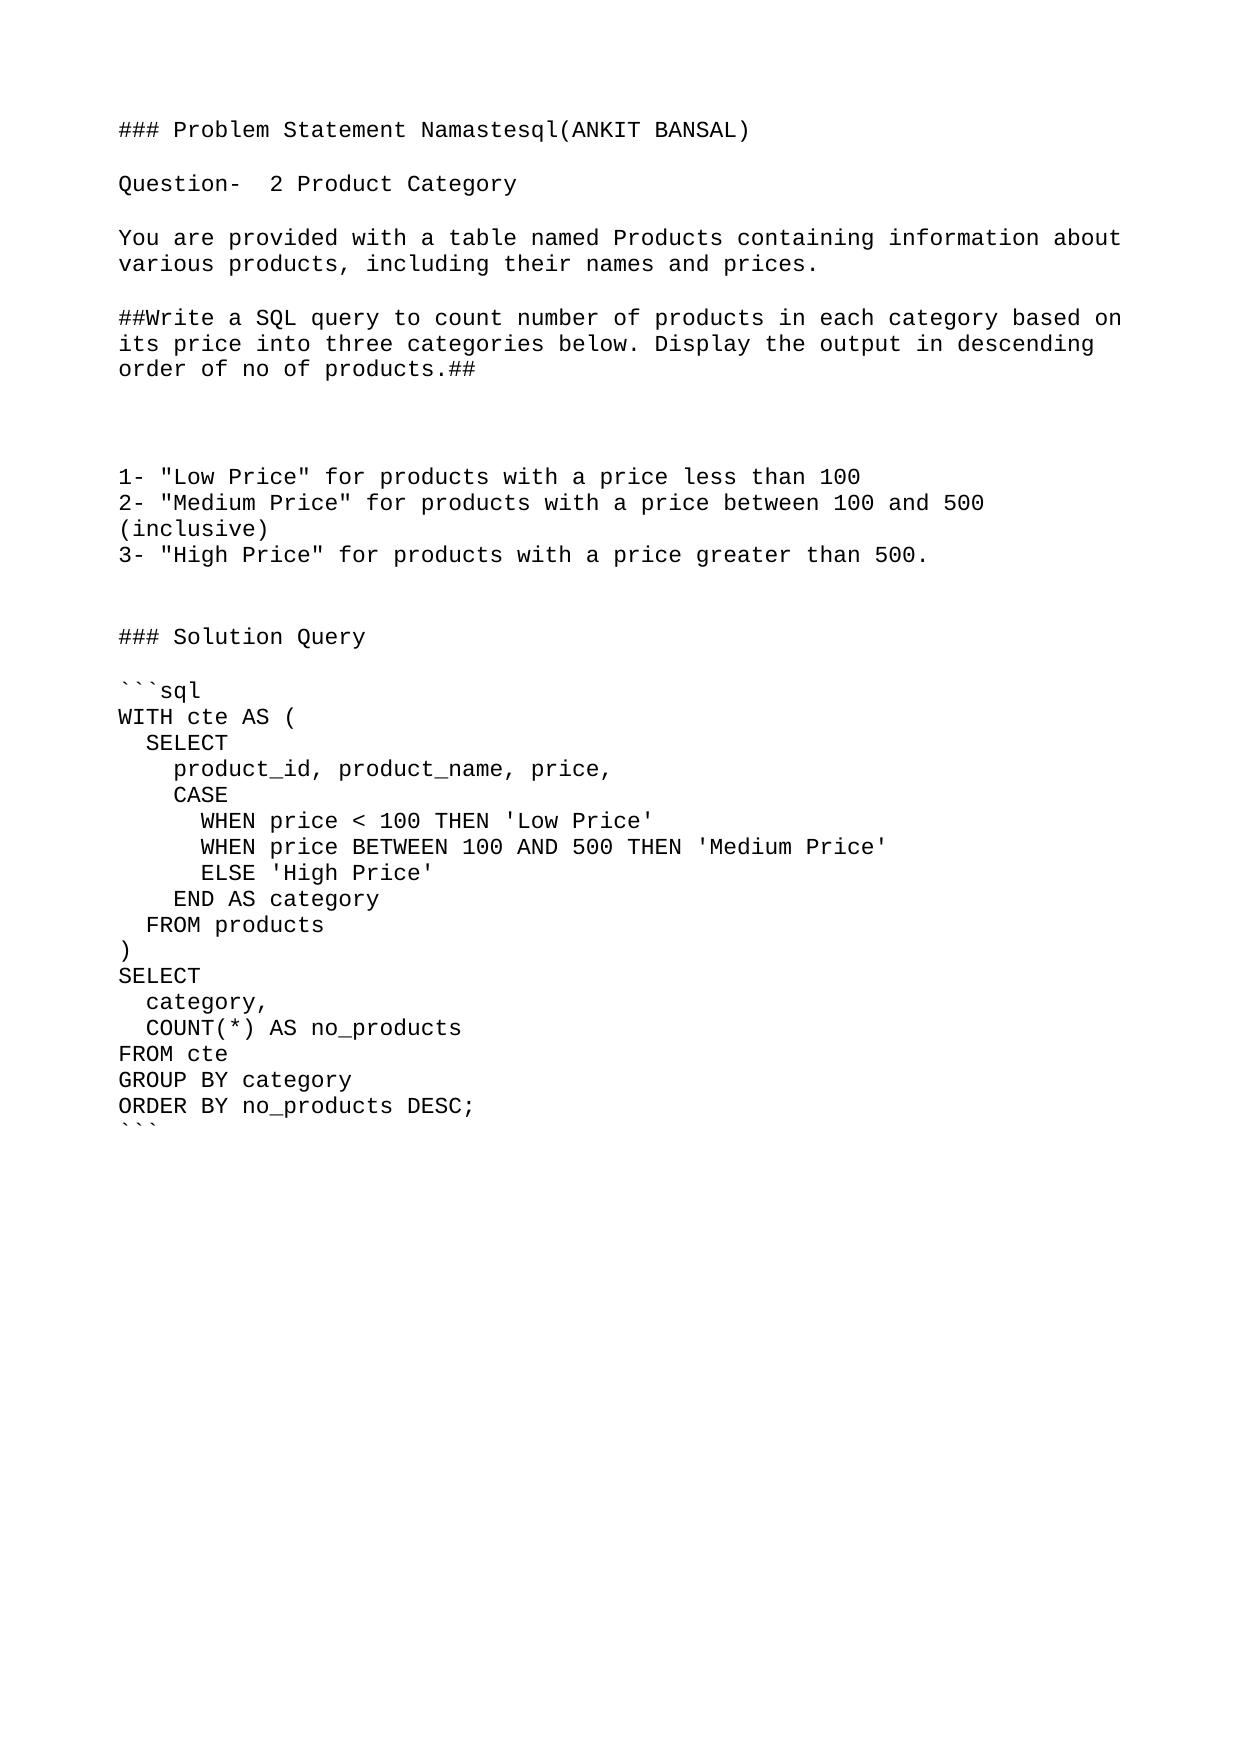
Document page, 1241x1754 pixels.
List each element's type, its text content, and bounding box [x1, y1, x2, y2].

text FROM cte [118, 1043, 1122, 1068]
text 3- "High Price" for products with a price greater than 500. [118, 543, 1122, 569]
text ### Problem Statement Namastesql(ANKIT BANSAL) [118, 118, 1122, 144]
text SELECT [118, 731, 1122, 757]
text WHEN price BETWEEN 100 AND 500 THEN 'Medium Price' [118, 835, 1122, 861]
text CASE [118, 783, 1122, 809]
text Question- 2 Product Category [118, 172, 1122, 198]
text 1- "Low Price" for products with a price less than 100 [118, 466, 1122, 492]
text ``` [118, 1120, 1122, 1146]
text ELSE 'High Price' [118, 861, 1122, 887]
text category, [118, 991, 1122, 1017]
text ### Solution Query [118, 626, 1122, 651]
text product_id, product_name, price, [118, 757, 1122, 783]
text 2- "Medium Price" for products with a price between 100 and 500 (inclusive) [118, 492, 1122, 543]
text WHEN price < 100 THEN 'Low Price' [118, 809, 1122, 835]
text ) [118, 939, 1122, 965]
text ```sql [118, 679, 1122, 705]
text ORDER BY no_products DESC; [118, 1094, 1122, 1120]
text GROUP BY category [118, 1068, 1122, 1094]
text SELECT [118, 965, 1122, 991]
text ##Write a SQL query to count number of products in each category based on its price into three categories below. Display the output in descending order of no of products.## [118, 306, 1122, 384]
text END AS category [118, 887, 1122, 913]
text WITH cte AS ( [118, 705, 1122, 731]
text COUNT(*) AS no_products [118, 1017, 1122, 1043]
text You are provided with a table named Products containing information about various products, including their names and prices. [118, 226, 1122, 278]
text FROM products [118, 913, 1122, 939]
